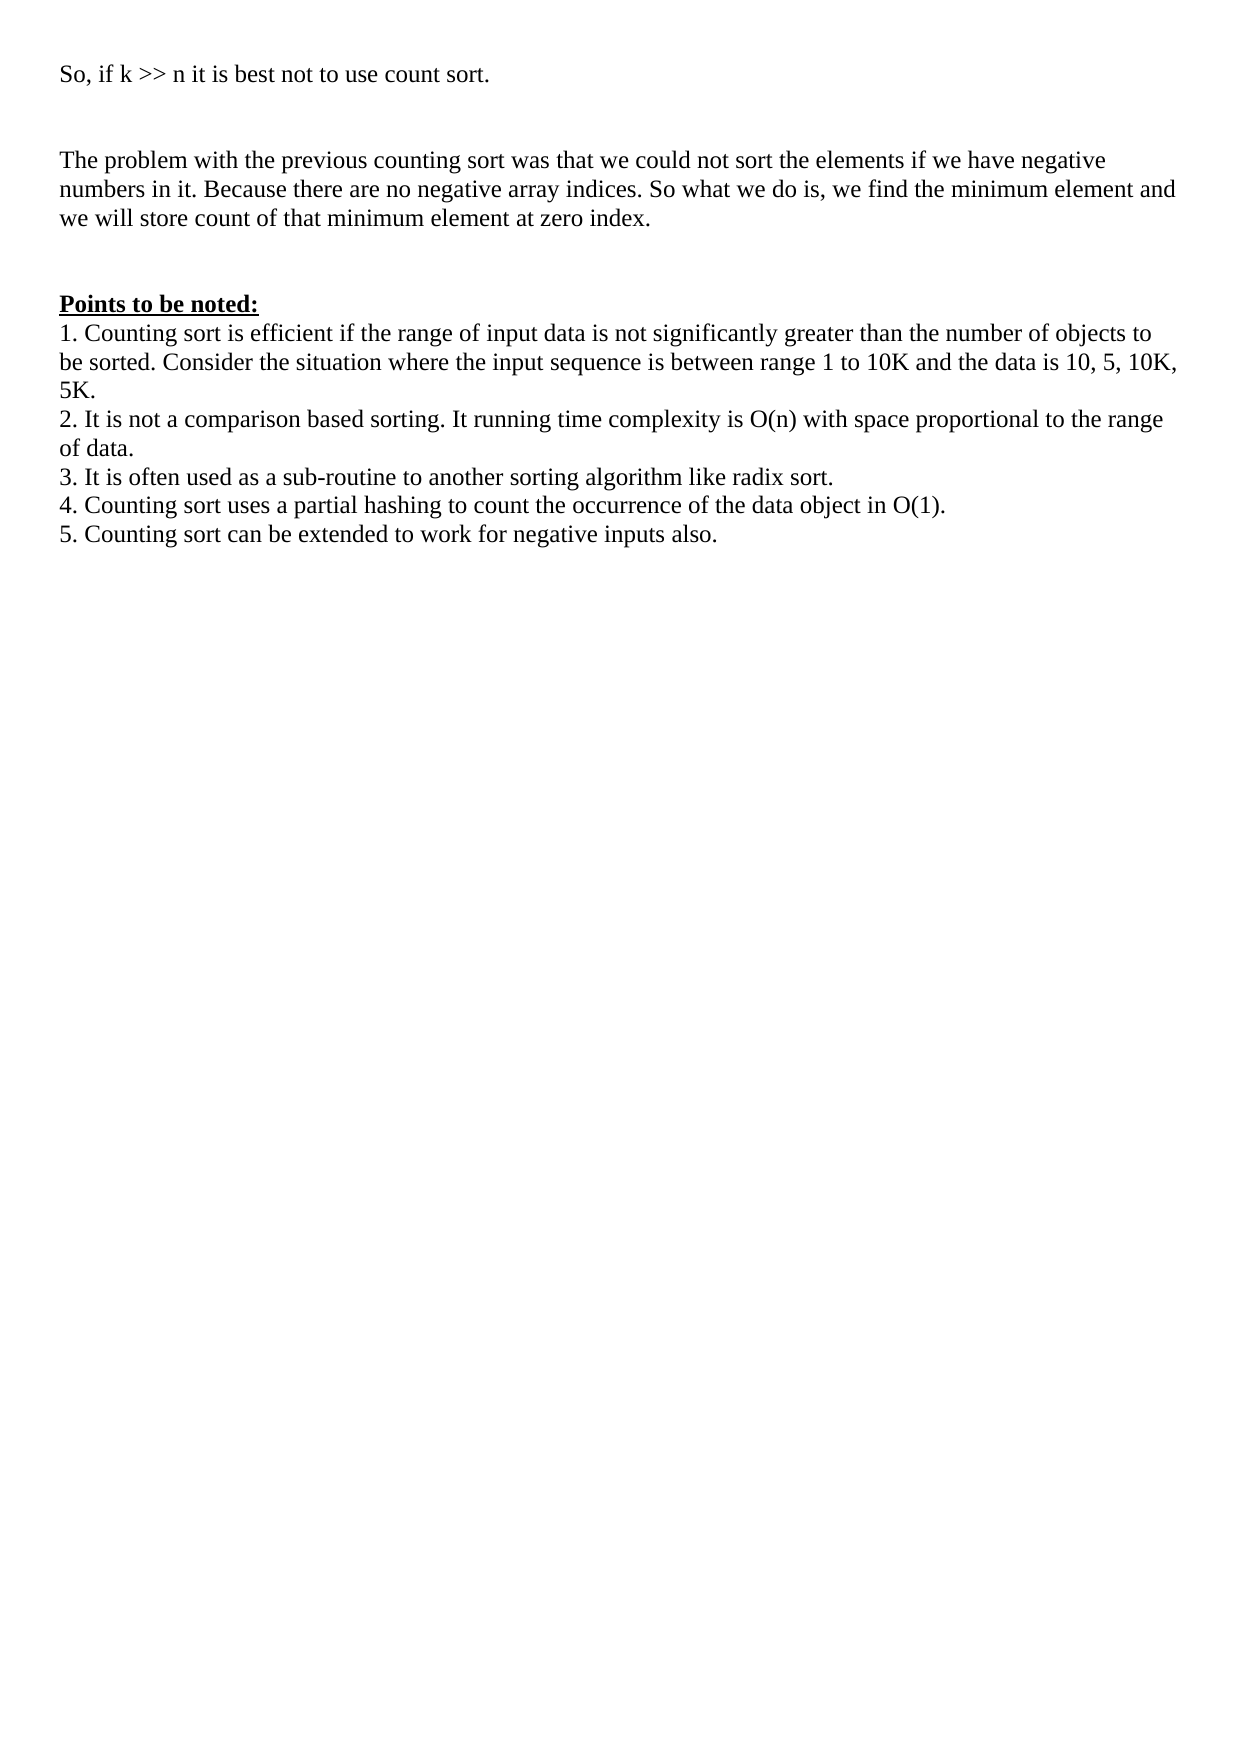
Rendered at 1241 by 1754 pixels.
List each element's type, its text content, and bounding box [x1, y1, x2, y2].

text The problem with the previous counting sort was that we could not sort the elements if we have negative numbers in it. Because there are no negative array indices. So what we do is, we find the minimum element and we will store count of that minimum element at zero index. [59, 145, 1181, 232]
text 3. It is often used as a sub-routine to another sorting algorithm like radix sort. [59, 462, 1181, 490]
text 2. It is not a comparison based sorting. It running time complexity is O(n) with space proportional to the range of data. [59, 404, 1181, 462]
text Points to be noted: [59, 289, 1181, 318]
text 4. Counting sort uses a partial hashing to count the occurrence of the data object in O(1). [59, 490, 1181, 519]
text So, if k >> n it is best not to use count sort. [59, 59, 1181, 88]
text 1. Counting sort is efficient if the range of input data is not significantly greater than the number of objects to be sorted. Consider the situation where the input sequence is between range 1 to 10K and the data is 10, 5, 10K, 5K. [59, 318, 1181, 404]
text 5. Counting sort can be extended to work for negative inputs also. [59, 519, 1181, 548]
